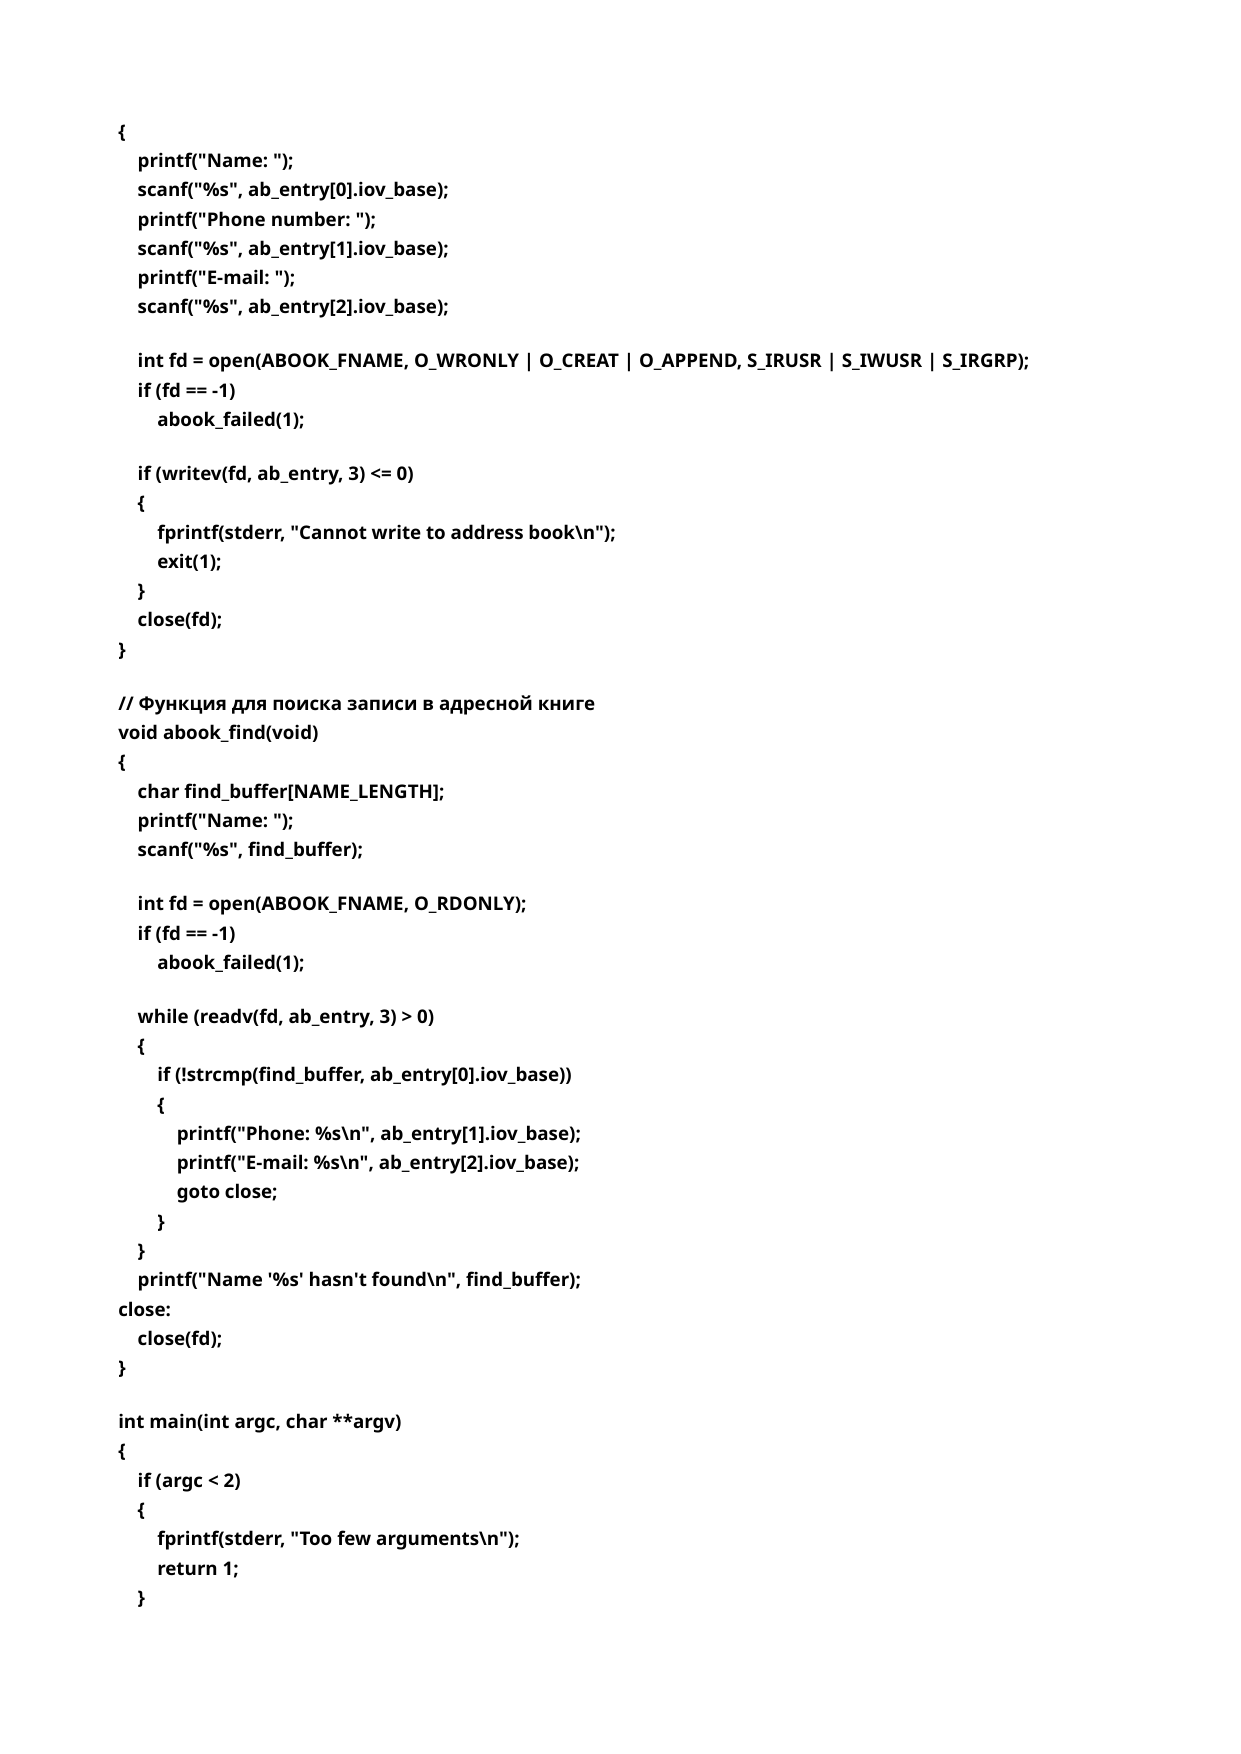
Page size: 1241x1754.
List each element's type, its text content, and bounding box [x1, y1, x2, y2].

text { [118, 490, 1122, 515]
text int fd = open(ABOOK_FNAME, O_WRONLY | O_CREAT | O_APPEND, S_IRUSR | S_IWUSR | S_IRGRP); [118, 348, 1122, 373]
text printf("Name '%s' hasn't found\n", find_buffer); [118, 1267, 1122, 1292]
text fprintf(stderr, "Cannot write to address book\n"); [118, 519, 1122, 544]
text } [118, 636, 1122, 662]
text while (readv(fd, ab_entry, 3) > 0) [118, 1003, 1122, 1029]
text scanf("%s", find_buffer); [118, 836, 1122, 862]
text // Функция для поиска записи в адресной книге [118, 690, 1122, 716]
text } [118, 577, 1122, 603]
text if (fd == -1) [118, 920, 1122, 945]
text int fd = open(ABOOK_FNAME, O_RDONLY); [118, 891, 1122, 916]
text scanf("%s", ab_entry[0].iov_base); [118, 177, 1122, 202]
text printf("E-mail: "); [118, 264, 1122, 290]
text { [118, 1496, 1122, 1522]
text scanf("%s", ab_entry[1].iov_base); [118, 235, 1122, 261]
text } [118, 1354, 1122, 1380]
text printf("Name: "); [118, 807, 1122, 833]
text abook_failed(1); [118, 949, 1122, 974]
text printf("Phone: %s\n", ab_entry[1].iov_base); [118, 1120, 1122, 1146]
text if (argc < 2) [118, 1467, 1122, 1492]
text fprintf(stderr, "Too few arguments\n"); [118, 1526, 1122, 1551]
text if (writev(fd, ab_entry, 3) <= 0) [118, 460, 1122, 486]
text } [118, 1237, 1122, 1263]
text printf("E-mail: %s\n", ab_entry[2].iov_base); [118, 1149, 1122, 1175]
text abook_failed(1); [118, 406, 1122, 432]
text printf("Name: "); [118, 147, 1122, 173]
text { [118, 749, 1122, 774]
text { [118, 1091, 1122, 1116]
text { [118, 1438, 1122, 1463]
text close: [118, 1296, 1122, 1321]
text { [118, 118, 1122, 144]
text int main(int argc, char **argv) [118, 1408, 1122, 1434]
text scanf("%s", ab_entry[2].iov_base); [118, 294, 1122, 319]
text if (!strcmp(find_buffer, ab_entry[0].iov_base)) [118, 1062, 1122, 1087]
text { [118, 1032, 1122, 1058]
text exit(1); [118, 548, 1122, 574]
text } [118, 1584, 1122, 1609]
text } [118, 1208, 1122, 1233]
text printf("Phone number: "); [118, 206, 1122, 231]
text close(fd); [118, 1325, 1122, 1351]
text close(fd); [118, 607, 1122, 632]
text char find_buffer[NAME_LENGTH]; [118, 778, 1122, 803]
text void abook_find(void) [118, 719, 1122, 745]
text if (fd == -1) [118, 377, 1122, 403]
text goto close; [118, 1179, 1122, 1204]
text return 1; [118, 1555, 1122, 1580]
